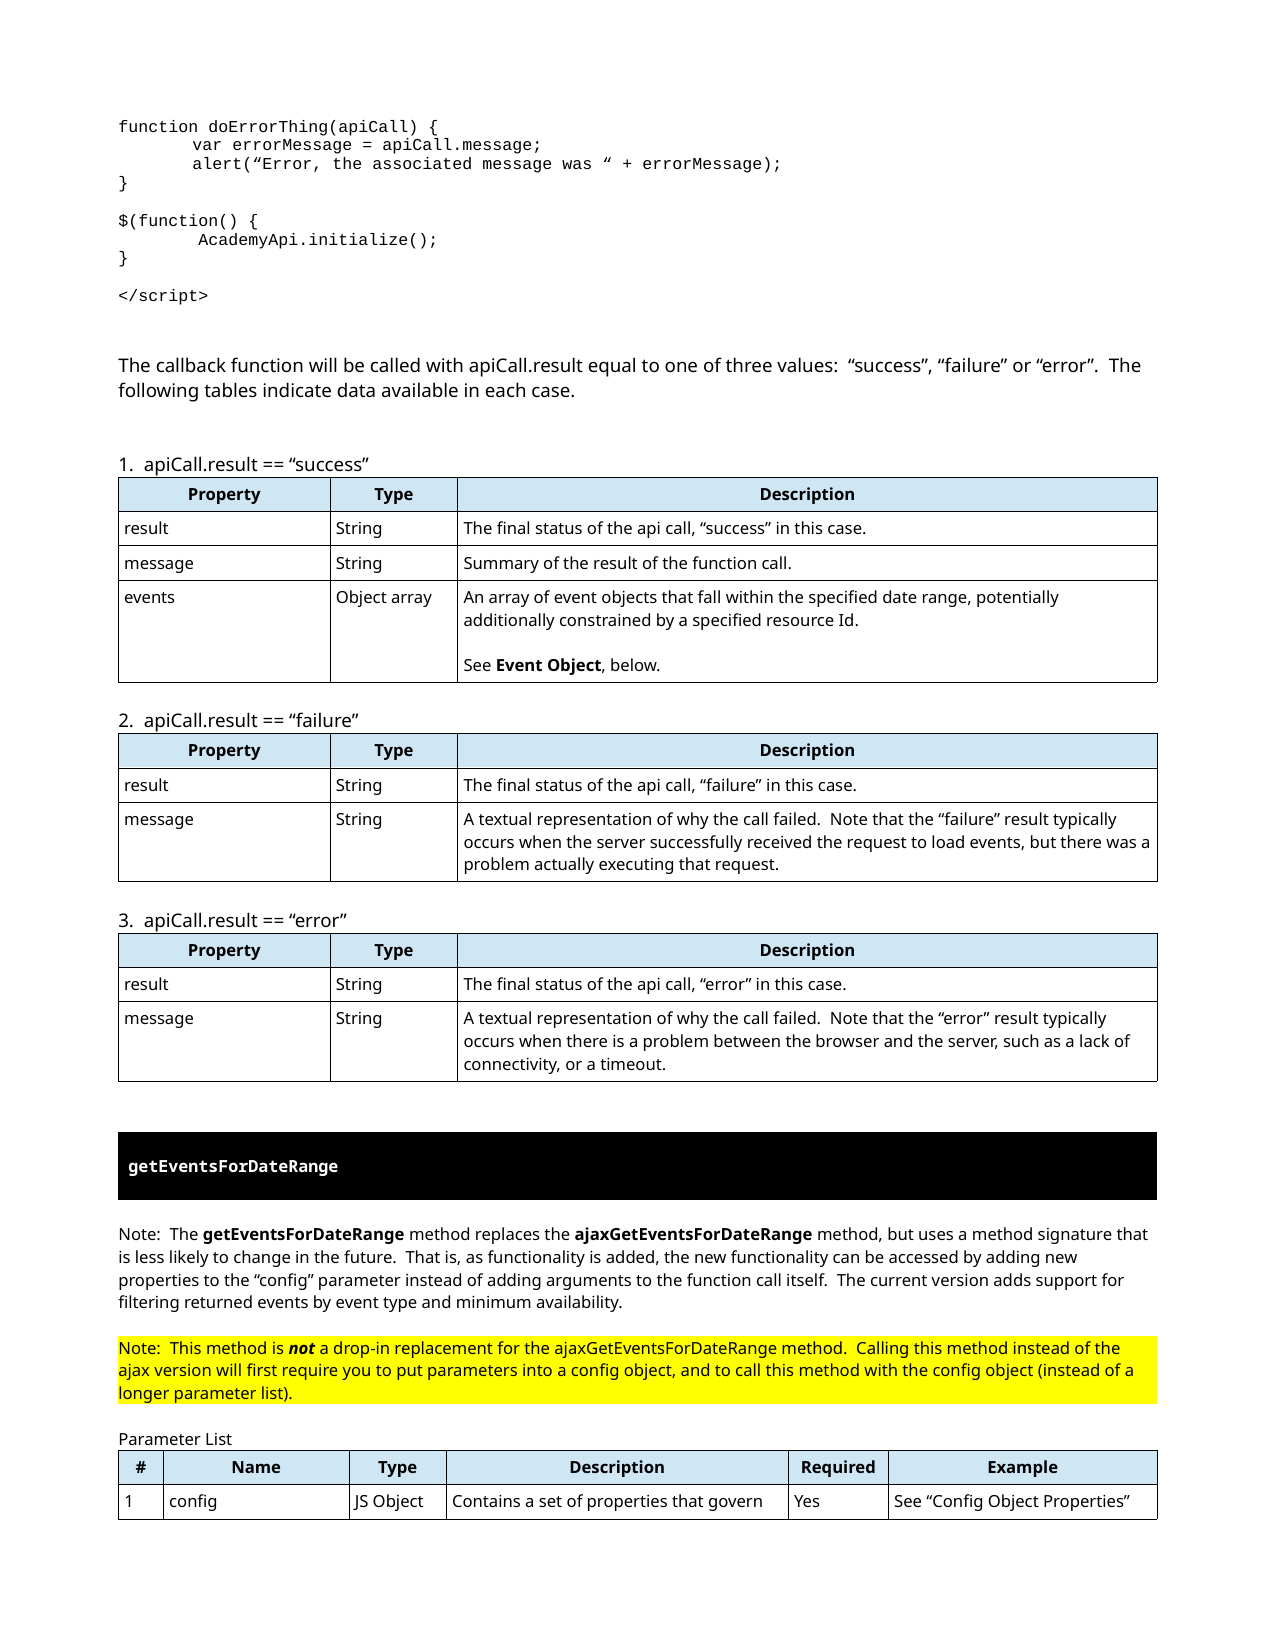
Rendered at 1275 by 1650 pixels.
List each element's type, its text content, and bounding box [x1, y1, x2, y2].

table_header # [119, 1451, 163, 1484]
table_header Example [889, 1451, 1157, 1484]
table_cell See “Config Object Properties” [889, 1485, 1157, 1518]
table_cell result [119, 968, 330, 1001]
table_header Type [331, 734, 457, 767]
text } [118, 175, 1157, 193]
text function doErrorThing(apiCall) { [118, 118, 1157, 137]
table_cell The final status of the api call, “success” in this case. [458, 512, 1157, 545]
table_cell A textual representation of why the call failed. Note that the “failure” result typically occurs when the server successfully received the request to load events, but there was a problem actually executing that request. [458, 803, 1157, 881]
text 1. apiCall.result == “success” [118, 451, 1157, 477]
text Note: The getEventsForDateRange method replaces the ajaxGetEventsForDateRange method, but uses a method signature that is less likely to change in the future. That is, as functionality is added, the new functionality can be accessed by adding new properties to the “config” parameter instead of adding arguments to the function call itself. The current version adds support for filtering returned events by event type and minimum availability. [118, 1223, 1157, 1314]
table_header Name [164, 1451, 349, 1484]
table_cell Object array [331, 581, 457, 682]
table_header Description [458, 478, 1157, 511]
table_cell An array of event objects that fall within the specified date range, potentially additionally constrained by a specified resource Id. See Event Object, below. [458, 581, 1157, 682]
text getEventsForDateRange [118, 1155, 1157, 1177]
text 3. apiCall.result == “error” [118, 907, 1157, 933]
table_cell result [119, 769, 330, 802]
text } [118, 250, 1157, 269]
table_header Property [119, 734, 330, 767]
table_header Property [119, 478, 330, 511]
text Parameter List [118, 1427, 1157, 1450]
text Note: This method is not a drop-in replacement for the ajaxGetEventsForDateRange method. Calling this method instead of the ajax version will first require you to put parameters into a config object, and to call this method with the config object (instead of a longer parameter list). [118, 1336, 1157, 1404]
table_header Description [458, 734, 1157, 767]
table_cell events [119, 581, 330, 682]
table_cell result [119, 512, 330, 545]
text alert(“Error, the associated message was “ + errorMessage); [118, 156, 1157, 175]
table_header Type [331, 934, 457, 967]
text var errorMessage = apiCall.message; [118, 137, 1157, 156]
table_cell message [119, 803, 330, 881]
table_cell String [331, 803, 457, 881]
table_cell A textual representation of why the call failed. Note that the “error” result typically occurs when there is a problem between the browser and the server, such as a lack of connectivity, or a timeout. [458, 1002, 1157, 1081]
table_header Description [458, 934, 1157, 967]
text </script> [118, 288, 1157, 307]
table_header Type [331, 478, 457, 511]
table_cell config [164, 1485, 349, 1518]
text The callback function will be called with apiCall.result equal to one of three values: “success”, “failure” or “error”. The following tables indicate data available in each case. [118, 352, 1157, 403]
table_cell String [331, 769, 457, 802]
table_cell The final status of the api call, “failure” in this case. [458, 769, 1157, 802]
table_cell String [331, 546, 457, 580]
table_cell String [331, 968, 457, 1001]
table_cell message [119, 546, 330, 580]
table_cell 1 [119, 1485, 163, 1518]
table_cell message [119, 1002, 330, 1081]
table_cell String [331, 512, 457, 545]
text $(function() { [118, 212, 1157, 231]
table_header Description [447, 1451, 788, 1484]
table_header Type [350, 1451, 446, 1484]
table_cell The final status of the api call, “error” in this case. [458, 968, 1157, 1001]
table_cell JS Object [350, 1485, 446, 1518]
text AcademyApi.initialize(); [118, 231, 1157, 250]
table_cell String [331, 1002, 457, 1081]
text 2. apiCall.result == “failure” [118, 708, 1157, 733]
table_header Required [789, 1451, 888, 1484]
table_header Property [119, 934, 330, 967]
table_cell Contains a set of properties that govern [447, 1485, 788, 1518]
table_cell Summary of the result of the function call. [458, 546, 1157, 580]
table_cell Yes [789, 1485, 888, 1518]
